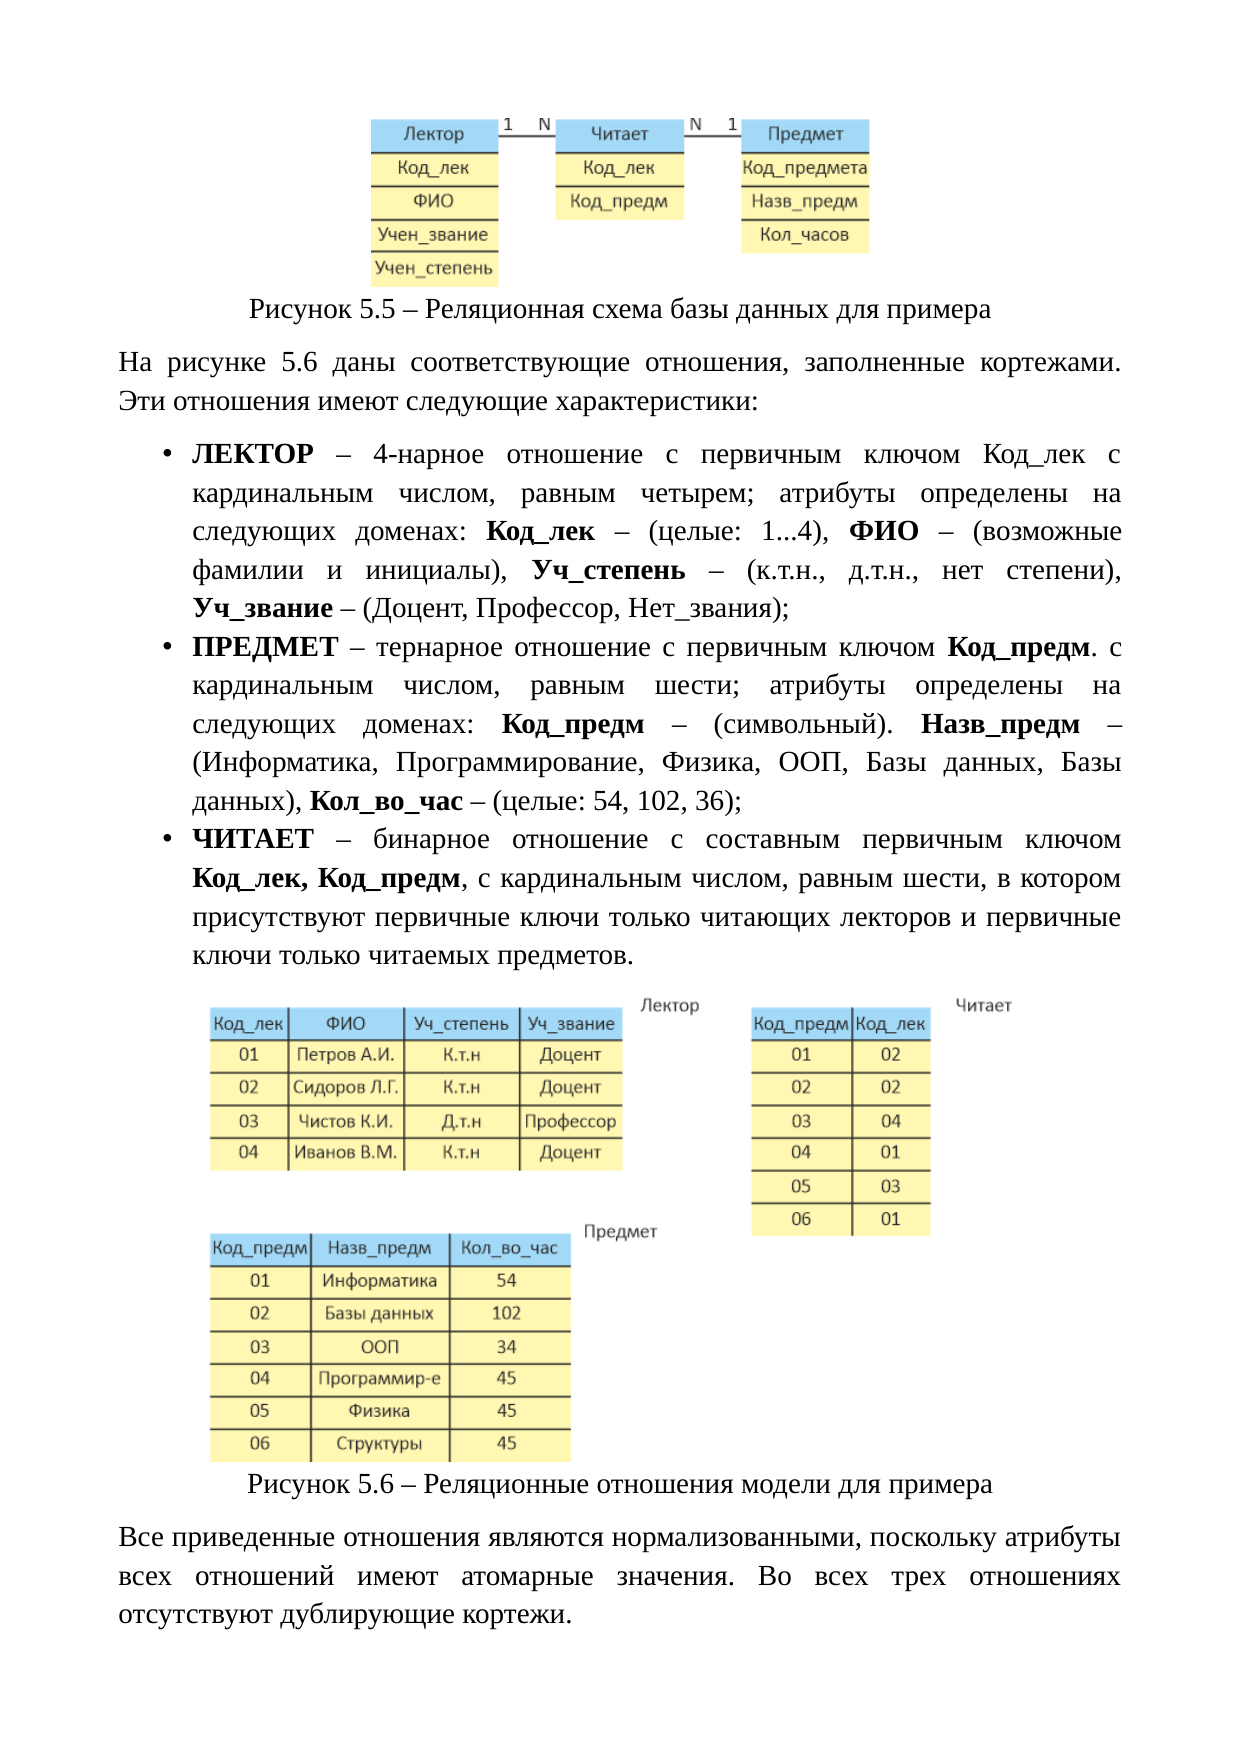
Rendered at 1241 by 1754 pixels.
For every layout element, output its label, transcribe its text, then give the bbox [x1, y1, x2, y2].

list ЛЕКТОР – 4-нарное отношение с первичным ключом Код_лек с кардинальным числом, равным четырем; атрибуты определены на следующих доменах: Код_лек – (целые: 1...4), ФИО – (возможные фамилии и инициалы), Уч_степень – (к.т.н., д.т.н., нет степени), Уч_звание – (Доцент, Профессор, Нет_звания); [162, 436, 1122, 624]
text Рисунок 5.6 – Реляционные отношения модели для примера [118, 991, 1122, 1500]
text Рисунок 5.5 – Реляционная схема базы данных для примера [118, 118, 1122, 325]
picture [187, 979, 1032, 1462]
text На рисунке 5.6 даны соответствующие отношения, заполненные кортежами. Эти отношения имеют следующие характеристики: [118, 344, 1122, 416]
list ПРЕДМЕТ – тернарное отношение с первичным ключом Код_предм. с кардинальным числом, равным шести; атрибуты определены на следующих доменах: Код_предм – (символьный). Назв_предм – (Информатика, Программирование, Физика, ООП, Базы данных, Базы данных), Кол_во_час – (целые: 54, 102, 36); [162, 629, 1122, 817]
text Все приведенные отношения являются нормализованными, поскольку атрибуты всех отношений имеют атомарные значения. Во всех трех отношениях отсутствуют дублирующие кортежи. [118, 1519, 1122, 1630]
picture [371, 118, 870, 287]
list ЧИТАЕТ – бинарное отношение с составным первичным ключом Код_лек, Код_предм, с кардинальным числом, равным шести, в котором присутствуют первичные ключи только читающих лекторов и первичные ключи только читаемых предметов. [162, 822, 1122, 971]
